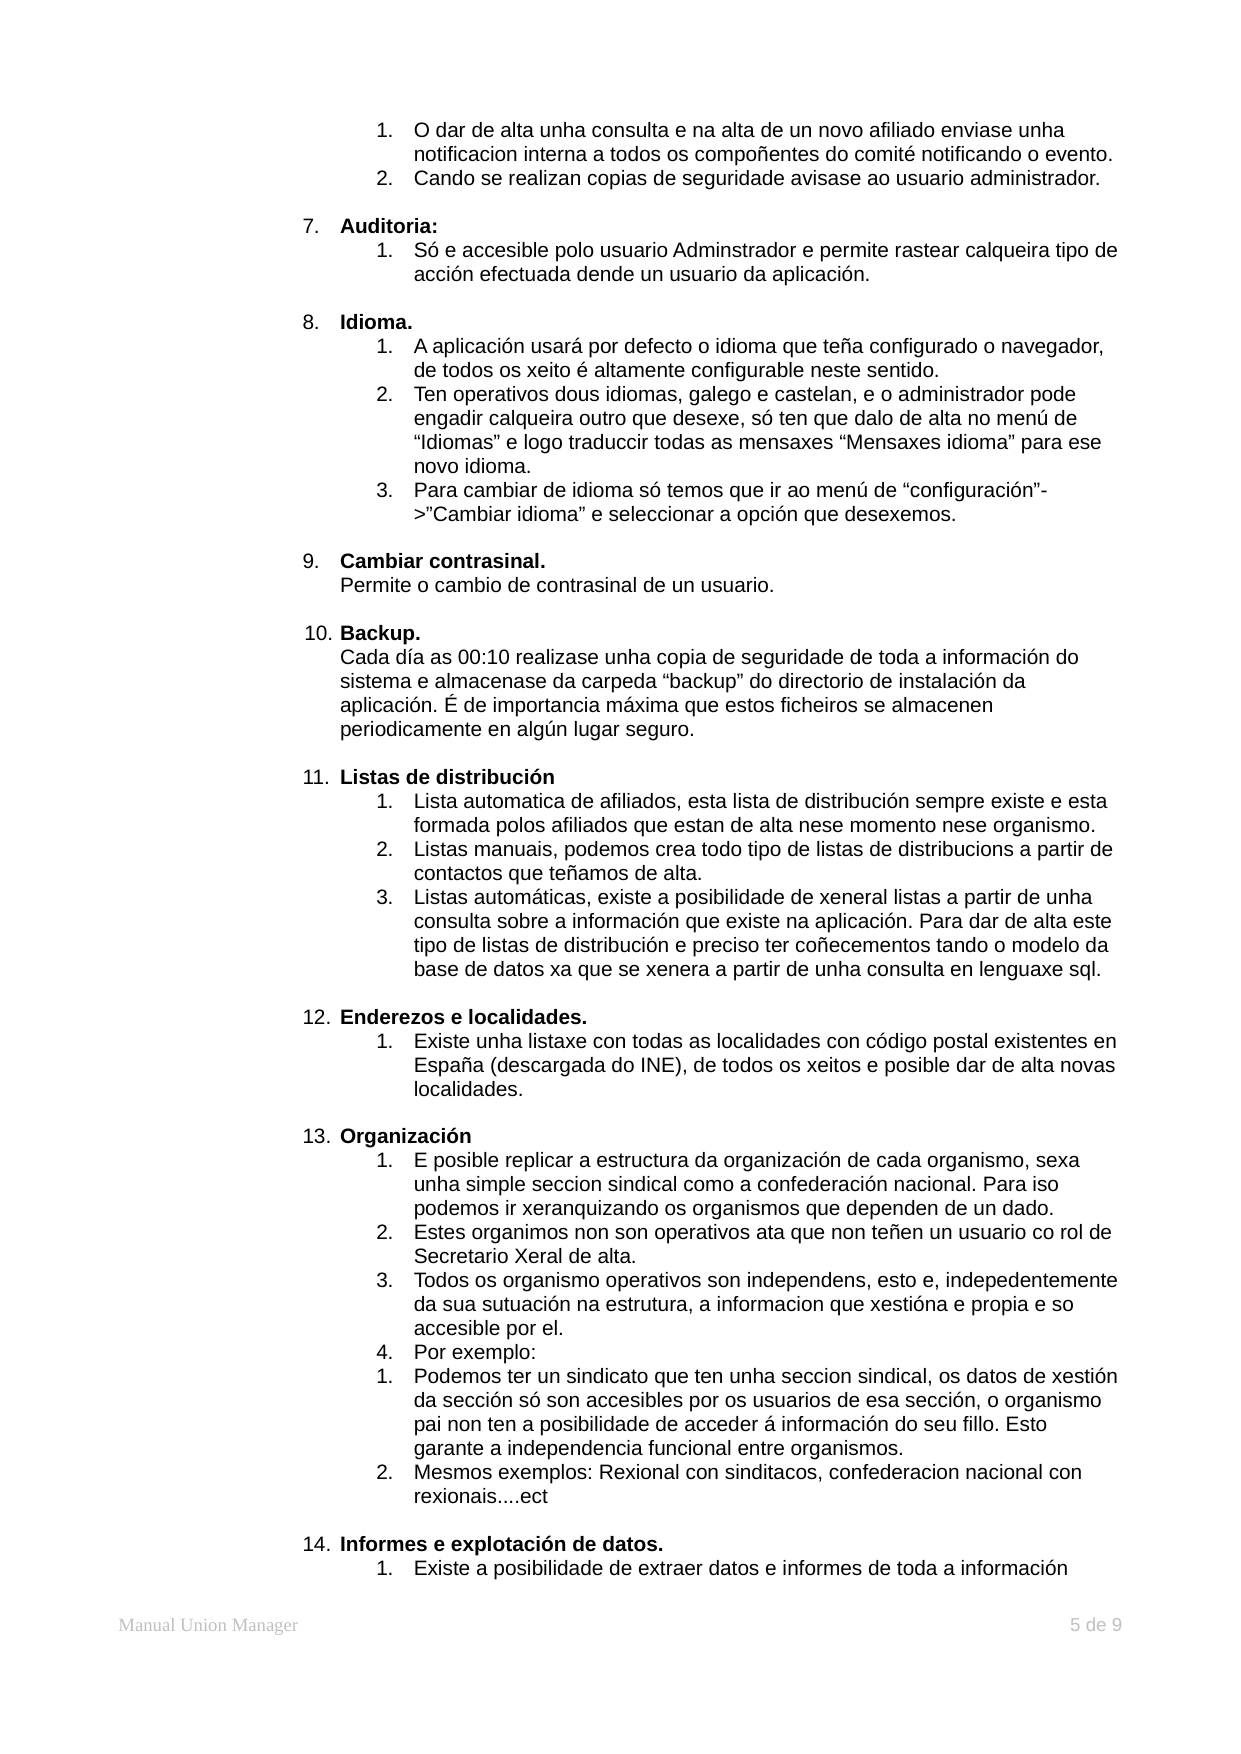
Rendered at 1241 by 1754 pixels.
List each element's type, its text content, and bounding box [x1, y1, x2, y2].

list Auditoria: [302, 214, 1122, 238]
list Só e accesible polo usuario Adminstrador e permite rastear calqueira tipo de acción efectuada dende un usuario da aplicación. [376, 238, 1122, 286]
list Todos os organismo operativos son independens, esto e, indepedentemente da sua sutuación na estrutura, a informacion que xestióna e propia e so accesible por el. [376, 1268, 1122, 1340]
list Listas manuais, podemos crea todo tipo de listas de distribucions a partir de contactos que teñamos de alta. [376, 837, 1122, 885]
list O dar de alta unha consulta e na alta de un novo afiliado enviase unha notificacion interna a todos os compoñentes do comité notificando o evento. [376, 118, 1122, 166]
list Mesmos exemplos: Rexional con sinditacos, confederacion nacional con rexionais....ect [376, 1460, 1122, 1508]
list Existe unha listaxe con todas as localidades con código postal existentes en España (descargada do INE), de todos os xeitos e posible dar de alta novas localidades. [376, 1028, 1122, 1100]
list Listas de distribución [302, 765, 1122, 789]
list Cando se realizan copias de seguridade avisase ao usuario administrador. [376, 166, 1122, 190]
list A aplicación usará por defecto o idioma que teña configurado o navegador, de todos os xeito é altamente configurable neste sentido. [376, 334, 1122, 382]
list Cambiar contrasinal. [302, 549, 1122, 573]
list Podemos ter un sindicato que ten unha seccion sindical, os datos de xestión da sección só son accesibles por os usuarios de esa sección, o organismo pai non ten a posibilidade de acceder á información do seu fillo. Esto garante a independencia funcional entre organismos. [376, 1364, 1122, 1460]
list Existe a posibilidade de extraer datos e informes de toda a información [376, 1556, 1122, 1579]
list Organización [302, 1124, 1122, 1148]
list Enderezos e localidades. [302, 1004, 1122, 1028]
list E posible replicar a estructura da organización de cada organismo, sexa unha simple seccion sindical como a confederación nacional. Para iso podemos ir xeranquizando os organismos que dependen de un dado. [376, 1148, 1122, 1220]
list Estes organimos non son operativos ata que non teñen un usuario co rol de Secretario Xeral de alta. [376, 1220, 1122, 1268]
list Idioma. [302, 310, 1122, 334]
list Para cambiar de idioma só temos que ir ao menú de “configuración”->”Cambiar idioma” e seleccionar a opción que desexemos. [376, 477, 1122, 525]
list Backup. [304, 621, 1122, 645]
list Por exemplo: [376, 1340, 1122, 1364]
list Cada día as 00:10 realizase unha copia de seguridade de toda a información do sistema e almacenase da carpeda “backup” do directorio de instalación da aplicación. É de importancia máxima que estos ficheiros se almacenen periodicamente en algún lugar seguro. [340, 645, 1122, 741]
list Listas automáticas, existe a posibilidade de xeneral listas a partir de unha consulta sobre a información que existe na aplicación. Para dar de alta este tipo de listas de distribución e preciso ter coñecementos tando o modelo da base de datos xa que se xenera a partir de unha consulta en lenguaxe sql. [376, 885, 1122, 981]
list Informes e explotación de datos. [302, 1532, 1122, 1556]
list Permite o cambio de contrasinal de un usuario. [340, 573, 1122, 597]
list Ten operativos dous idiomas, galego e castelan, e o administrador pode engadir calqueira outro que desexe, só ten que dalo de alta no menú de “Idiomas” e logo traduccir todas as mensaxes “Mensaxes idioma” para ese novo idioma. [376, 382, 1122, 477]
list Lista automatica de afiliados, esta lista de distribución sempre existe e esta formada polos afiliados que estan de alta nese momento nese organismo. [376, 789, 1122, 837]
